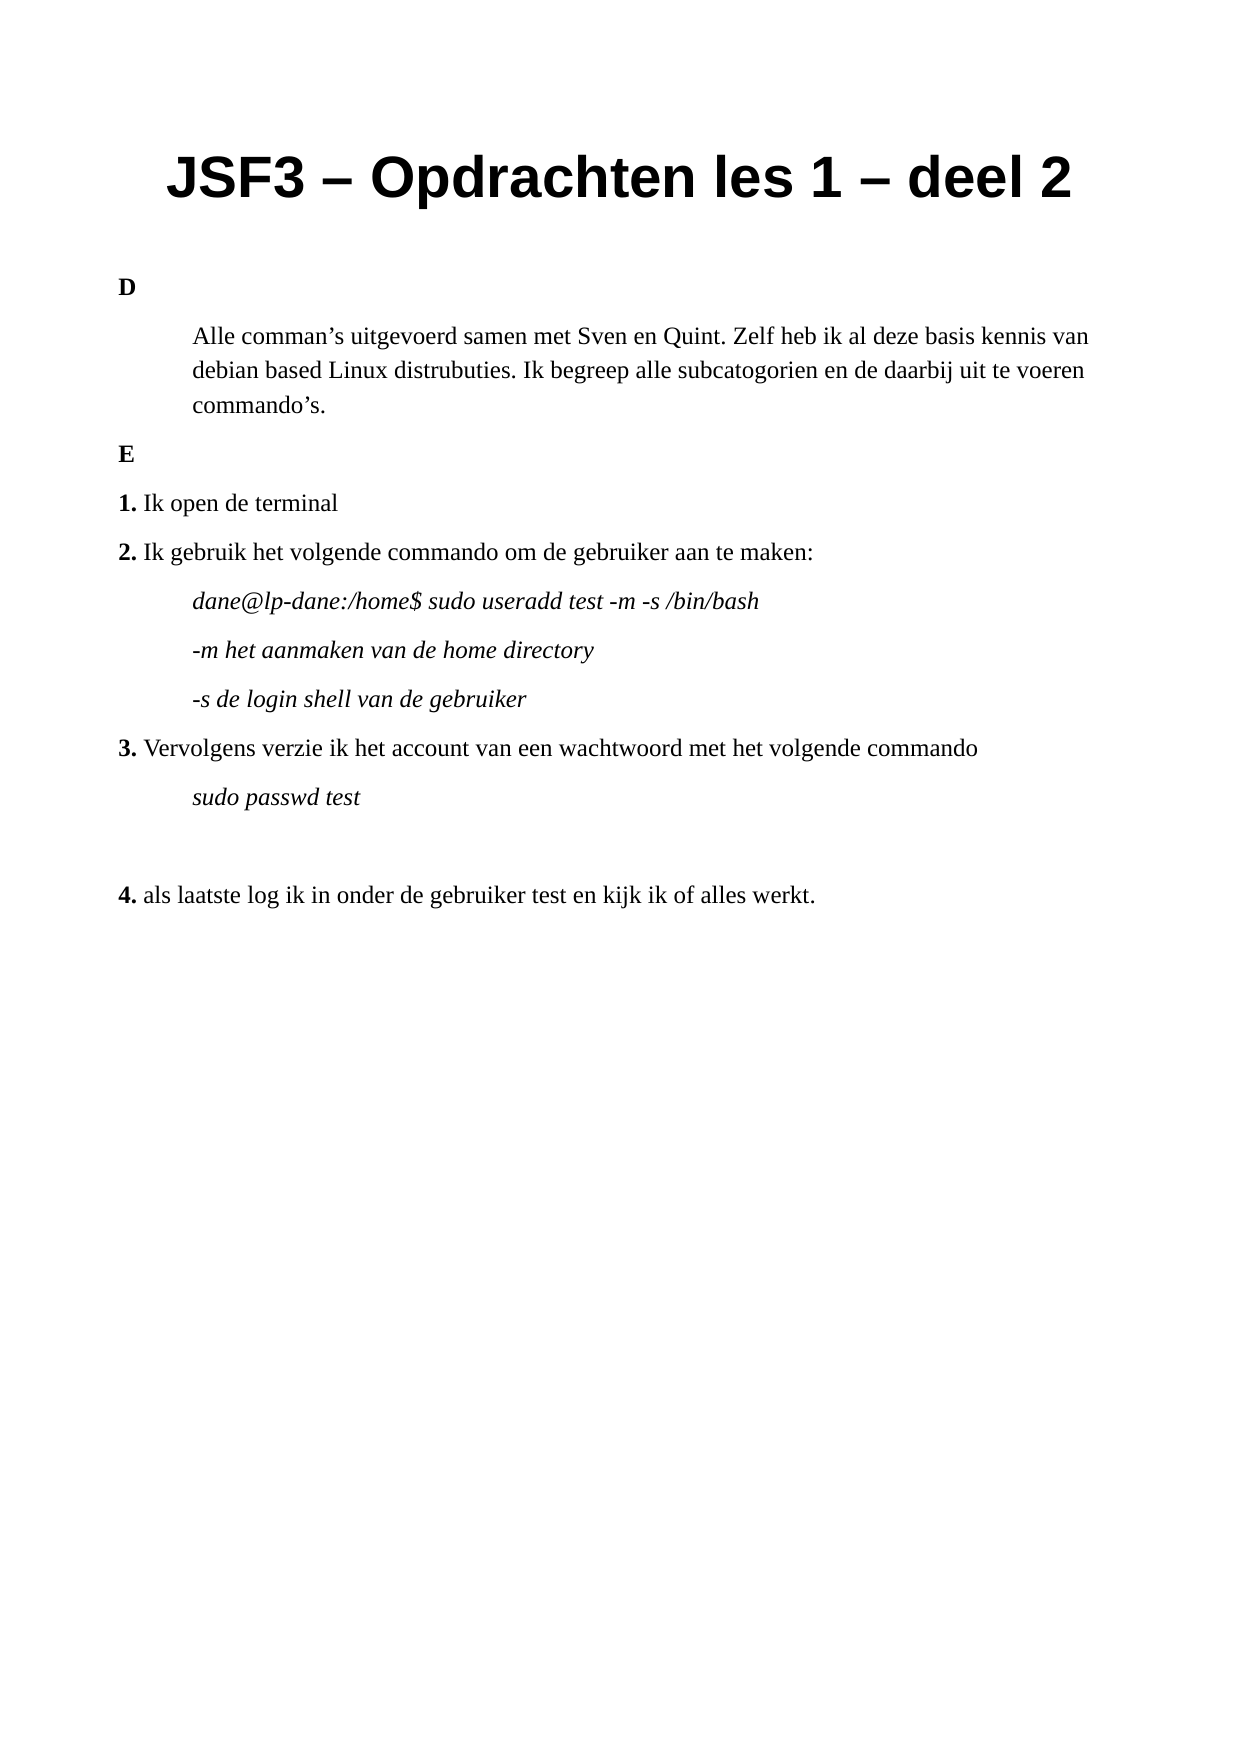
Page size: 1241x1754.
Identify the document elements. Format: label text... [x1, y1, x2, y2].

text sudo passwd test [118, 782, 1122, 811]
text -m het aanmaken van de home directory [118, 635, 1122, 664]
text dane@lp-dane:/home$ sudo useradd test -m -s /bin/bash [118, 586, 1122, 615]
text E [118, 439, 1122, 468]
text 1. Ik open de terminal [118, 488, 1122, 517]
text 2. Ik gebruik het volgende commando om de gebruiker aan te maken: [118, 537, 1122, 566]
text 3. Vervolgens verzie ik het account van een wachtwoord met het volgende commando [118, 733, 1122, 762]
text Alle comman’s uitgevoerd samen met Sven en Quint. Zelf heb ik al deze basis kennis van debian based Linux distrubuties. Ik begreep alle subcatogorien en de daarbij uit te voeren commando’s. [118, 321, 1122, 418]
text 4. als laatste log ik in onder de gebruiker test en kijk ik of alles werkt. [118, 880, 1122, 909]
text -s de login shell van de gebruiker [118, 684, 1122, 713]
title JSF3 – Opdrachten les 1 – deel 2 [118, 143, 1122, 210]
text D [118, 272, 1122, 301]
